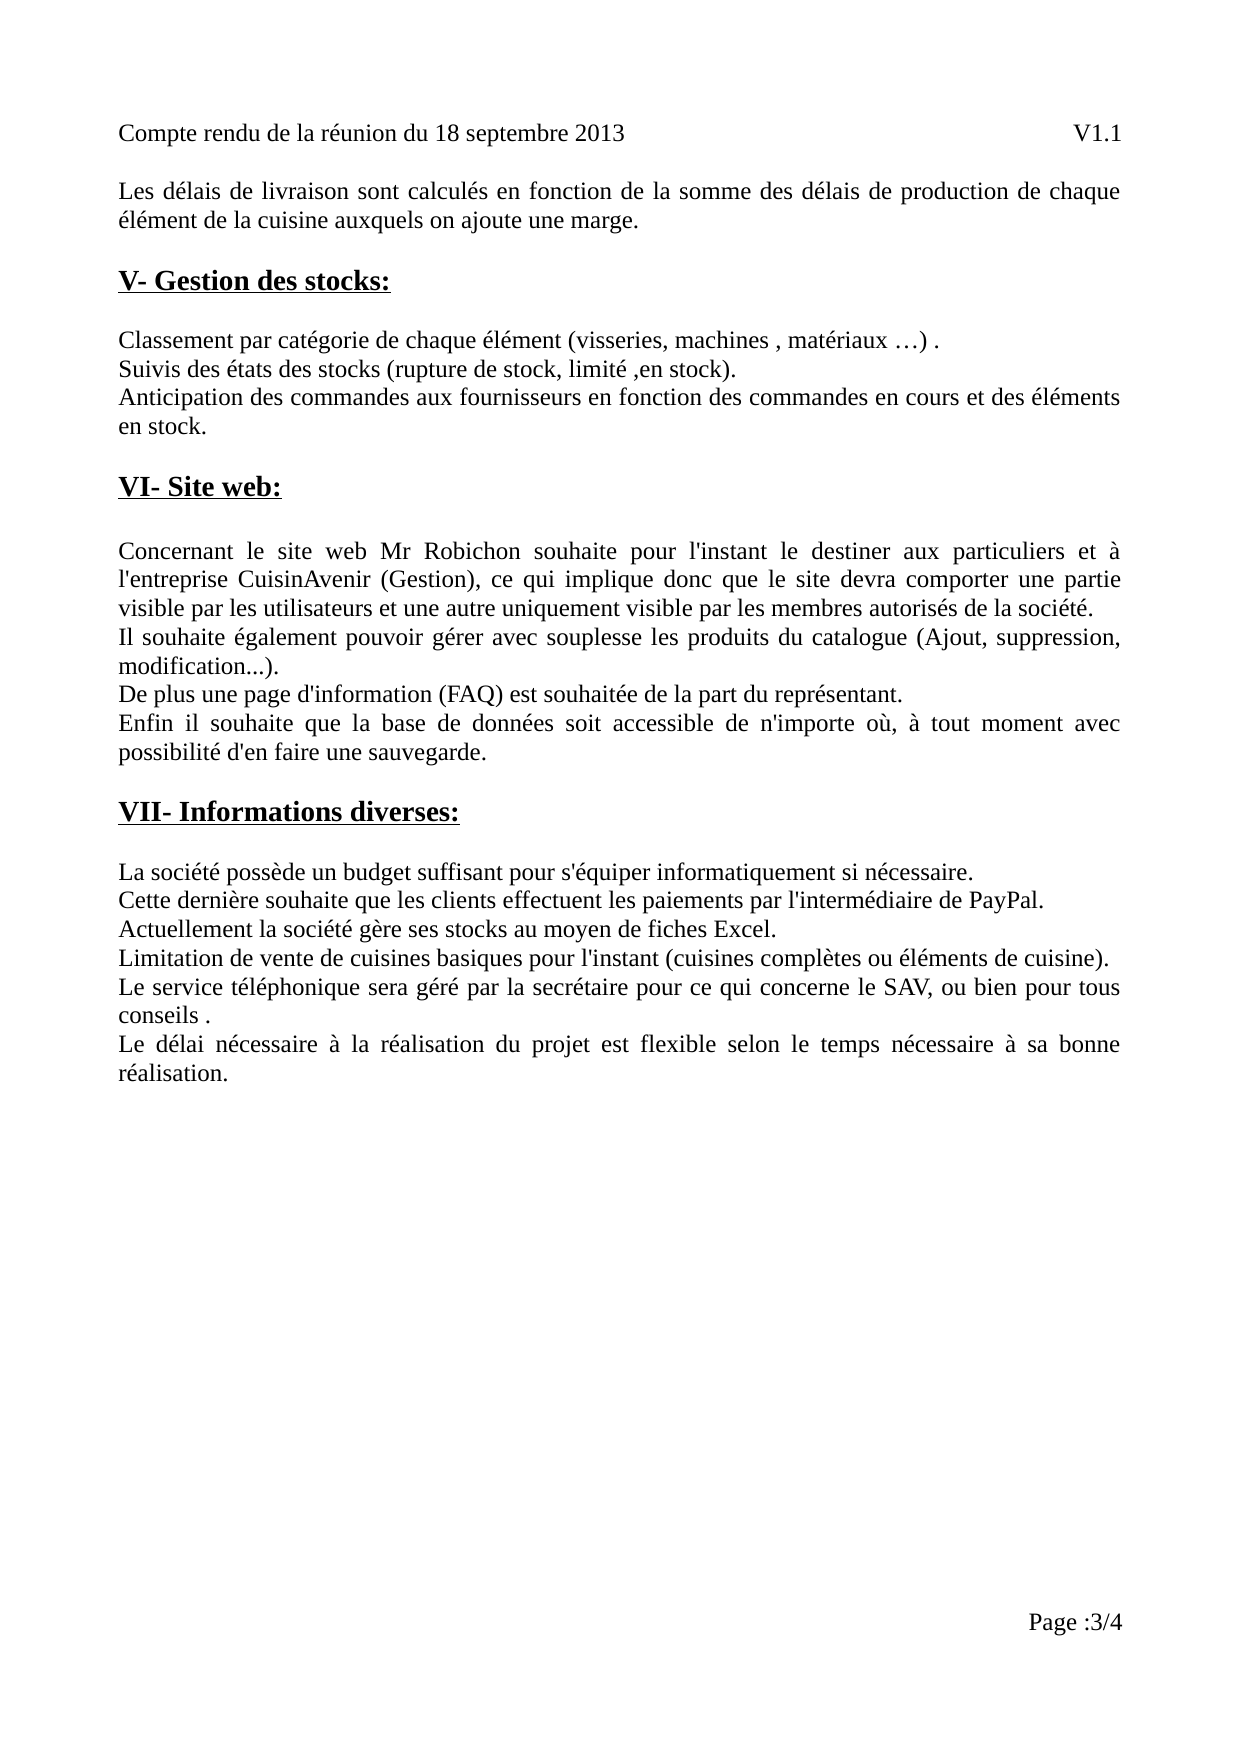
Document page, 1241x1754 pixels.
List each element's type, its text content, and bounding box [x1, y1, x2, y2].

text VI- Site web: [118, 469, 1122, 502]
text Enfin il souhaite que la base de données soit accessible de n'importe où, à tout moment avec possibilité d'en faire une sauvegarde. [118, 708, 1122, 766]
text Suivis des états des stocks (rupture de stock, limité ,en stock). [118, 354, 1122, 382]
text Les délais de livraison sont calculés en fonction de la somme des délais de production de chaque élément de la cuisine auxquels on ajoute une marge. [118, 176, 1122, 234]
text La société possède un budget suffisant pour s'équiper informatiquement si nécessaire. [118, 857, 1122, 886]
text Le service téléphonique sera géré par la secrétaire pour ce qui concerne le SAV, ou bien pour tous conseils . [118, 972, 1122, 1029]
text VII- Informations diverses: [118, 794, 1122, 828]
text Classement par catégorie de chaque élément (visseries, machines , matériaux …) . [118, 325, 1122, 354]
text Le délai nécessaire à la réalisation du projet est flexible selon le temps nécessaire à sa bonne réalisation. [118, 1029, 1122, 1087]
text V- Gestion des stocks: [118, 263, 1122, 296]
text Limitation de vente de cuisines basiques pour l'instant (cuisines complètes ou éléments de cuisine). [118, 943, 1122, 972]
text Il souhaite également pouvoir gérer avec souplesse les produits du catalogue (Ajout, suppression, modification...). [118, 622, 1122, 679]
text Cette dernière souhaite que les clients effectuent les paiements par l'intermédiaire de PayPal. [118, 886, 1122, 914]
text De plus une page d'information (FAQ) est souhaitée de la part du représentant. [118, 679, 1122, 708]
text Actuellement la société gère ses stocks au moyen de fiches Excel. [118, 914, 1122, 943]
text Concernant le site web Mr Robichon souhaite pour l'instant le destiner aux particuliers et à l'entreprise CuisinAvenir (Gestion), ce qui implique donc que le site devra comporter une partie visible par les utilisateurs et une autre uniquement visible par les membres autorisés de la société. [118, 536, 1122, 622]
text Anticipation des commandes aux fournisseurs en fonction des commandes en cours et des éléments en stock. [118, 382, 1122, 440]
